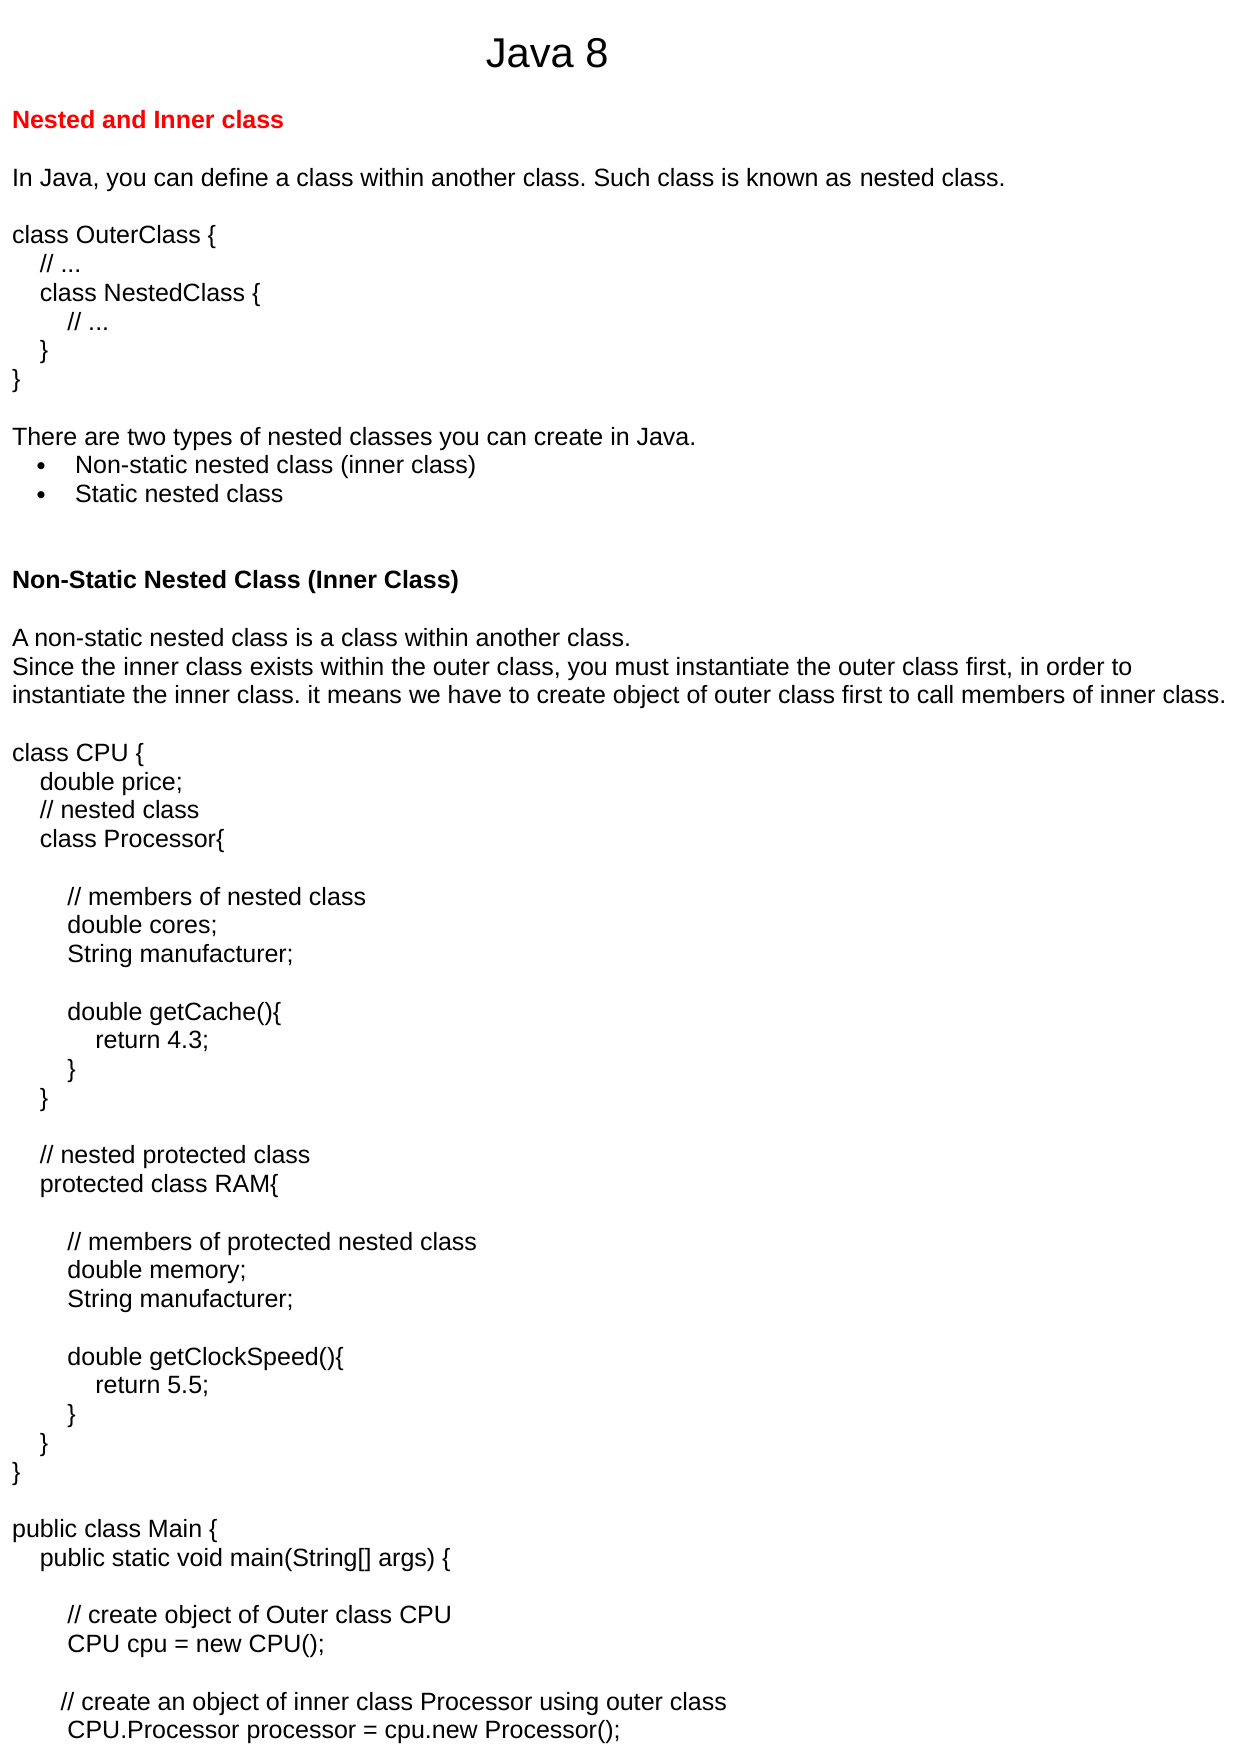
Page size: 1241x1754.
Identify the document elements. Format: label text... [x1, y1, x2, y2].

text // members of nested class [12, 882, 1228, 910]
text double getCache(){ [12, 997, 1228, 1025]
text class OuterClass { [12, 220, 1228, 249]
text Java 8 [12, 29, 1228, 77]
text } [12, 1054, 1228, 1083]
text Nested and Inner class [12, 105, 1228, 134]
text class CPU { [12, 738, 1228, 767]
text A non-static nested class is a class within another class. [12, 623, 1228, 652]
text return 4.3; [12, 1025, 1228, 1054]
list Non-static nested class (inner class) [37, 450, 1240, 479]
text public class Main { [12, 1514, 1228, 1543]
text double getClockSpeed(){ [12, 1342, 1228, 1370]
text } [12, 1399, 1228, 1428]
text return 5.5; [12, 1370, 1228, 1399]
text } [12, 1083, 1228, 1112]
text CPU.Processor processor = cpu.new Processor(); [12, 1715, 1228, 1744]
text Since the inner class exists within the outer class, you must instantiate the outer class first, in order to instantiate the inner class. it means we have to create object of outer class first to call members of inner class. [12, 652, 1228, 709]
text public static void main(String[] args) { [12, 1543, 1228, 1572]
text double cores; [12, 910, 1228, 939]
text // nested protected class [12, 1140, 1228, 1169]
text class Processor{ [12, 824, 1228, 853]
text String manufacturer; [12, 1284, 1228, 1313]
text // nested class [12, 795, 1228, 824]
text // create object of Outer class CPU [12, 1600, 1228, 1629]
text double price; [12, 767, 1228, 795]
text String manufacturer; [12, 939, 1228, 968]
text // members of protected nested class [12, 1227, 1228, 1255]
text There are two types of nested classes you can create in Java. [12, 422, 1228, 450]
text } [12, 335, 1228, 364]
text In Java, you can define a class within another class. Such class is known as nested class. [12, 163, 1228, 192]
text // ... [12, 249, 1228, 278]
text CPU cpu = new CPU(); [12, 1629, 1228, 1658]
text } [12, 1457, 1228, 1485]
text Non-Static Nested Class (Inner Class) [12, 565, 1228, 594]
text } [12, 364, 1228, 393]
list Static nested class [37, 479, 1240, 508]
text protected class RAM{ [12, 1169, 1228, 1198]
text double memory; [12, 1255, 1228, 1284]
text } [12, 1428, 1228, 1457]
text class NestedClass { [12, 278, 1228, 307]
text // create an object of inner class Processor using outer class [12, 1687, 1228, 1715]
text // ... [12, 307, 1228, 335]
